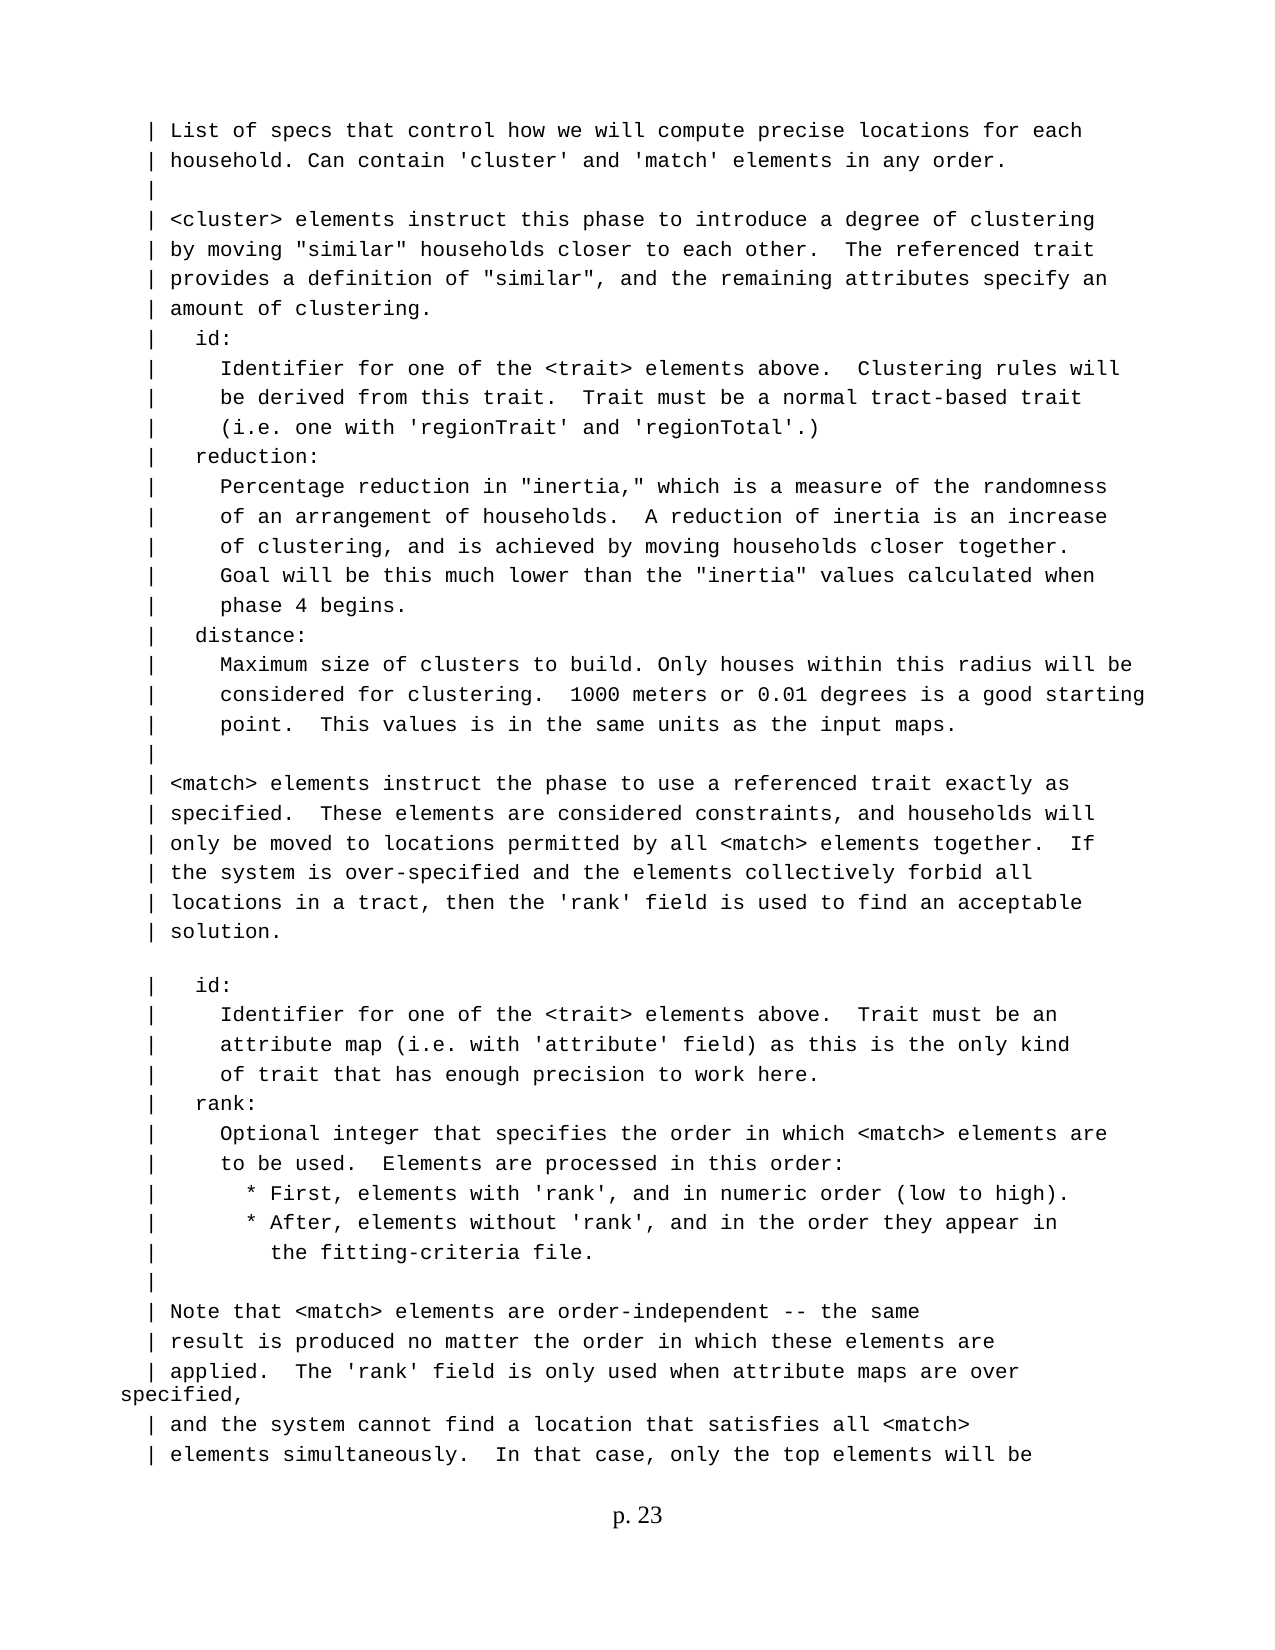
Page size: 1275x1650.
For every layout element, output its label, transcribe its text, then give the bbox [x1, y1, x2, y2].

text | phase 4 begins. [120, 595, 1155, 619]
text | considered for clustering. 1000 meters or 0.01 degrees is a good starting [120, 684, 1155, 708]
text | locations in a tract, then the 'rank' field is used to find an acceptable [120, 892, 1155, 916]
text | List of specs that control how we will compute precise locations for each [120, 120, 1155, 144]
text | Percentage reduction in "inertia," which is a measure of the randomness [120, 476, 1155, 500]
text | [120, 179, 1155, 203]
text | specified. These elements are considered constraints, and households will [120, 803, 1155, 826]
text | solution. [120, 922, 1155, 945]
text | <cluster> elements instruct this phase to introduce a degree of clustering [120, 209, 1155, 233]
text | of clustering, and is achieved by moving households closer together. [120, 536, 1155, 559]
text | of an arrangement of households. A reduction of inertia is an increase [120, 506, 1155, 529]
text | Identifier for one of the <trait> elements above. Clustering rules will [120, 357, 1155, 381]
text | amount of clustering. [120, 298, 1155, 322]
text | id: [120, 975, 1155, 998]
text | distance: [120, 625, 1155, 648]
text | the system is over-specified and the elements collectively forbid all [120, 862, 1155, 886]
text | to be used. Elements are processed in this order: [120, 1153, 1155, 1176]
text | by moving "similar" households closer to each other. The referenced trait [120, 239, 1155, 262]
text | [120, 1272, 1155, 1295]
text | and the system cannot find a location that satisfies all <match> [120, 1414, 1155, 1438]
text | Maximum size of clusters to build. Only houses within this radius will be [120, 654, 1155, 678]
text | of trait that has enough precision to work here. [120, 1064, 1155, 1087]
text | Note that <match> elements are order-independent -- the same [120, 1301, 1155, 1325]
text | the fitting-criteria file. [120, 1242, 1155, 1266]
text | <match> elements instruct the phase to use a referenced trait exactly as [120, 773, 1155, 797]
text | point. This values is in the same units as the input maps. [120, 714, 1155, 737]
text | * First, elements with 'rank', and in numeric order (low to high). [120, 1182, 1155, 1206]
text | Identifier for one of the <trait> elements above. Trait must be an [120, 1004, 1155, 1028]
text | household. Can contain 'cluster' and 'match' elements in any order. [120, 150, 1155, 173]
text | id: [120, 328, 1155, 351]
text | [120, 743, 1155, 767]
text | * After, elements without 'rank', and in the order they appear in [120, 1212, 1155, 1236]
text | result is produced no matter the order in which these elements are [120, 1331, 1155, 1354]
text | attribute map (i.e. with 'attribute' field) as this is the only kind [120, 1034, 1155, 1058]
text | reduction: [120, 447, 1155, 470]
text | rank: [120, 1093, 1155, 1117]
text | Goal will be this much lower than the "inertia" values calculated when [120, 565, 1155, 589]
text | provides a definition of "similar", and the remaining attributes specify an [120, 268, 1155, 292]
text | elements simultaneously. In that case, only the top elements will be [120, 1444, 1155, 1467]
text | applied. The 'rank' field is only used when attribute maps are over specified, [120, 1361, 1155, 1408]
text | only be moved to locations permitted by all <match> elements together. If [120, 832, 1155, 856]
text | be derived from this trait. Trait must be a normal tract-based trait [120, 387, 1155, 411]
text | Optional integer that specifies the order in which <match> elements are [120, 1123, 1155, 1147]
text | (i.e. one with 'regionTrait' and 'regionTotal'.) [120, 417, 1155, 441]
